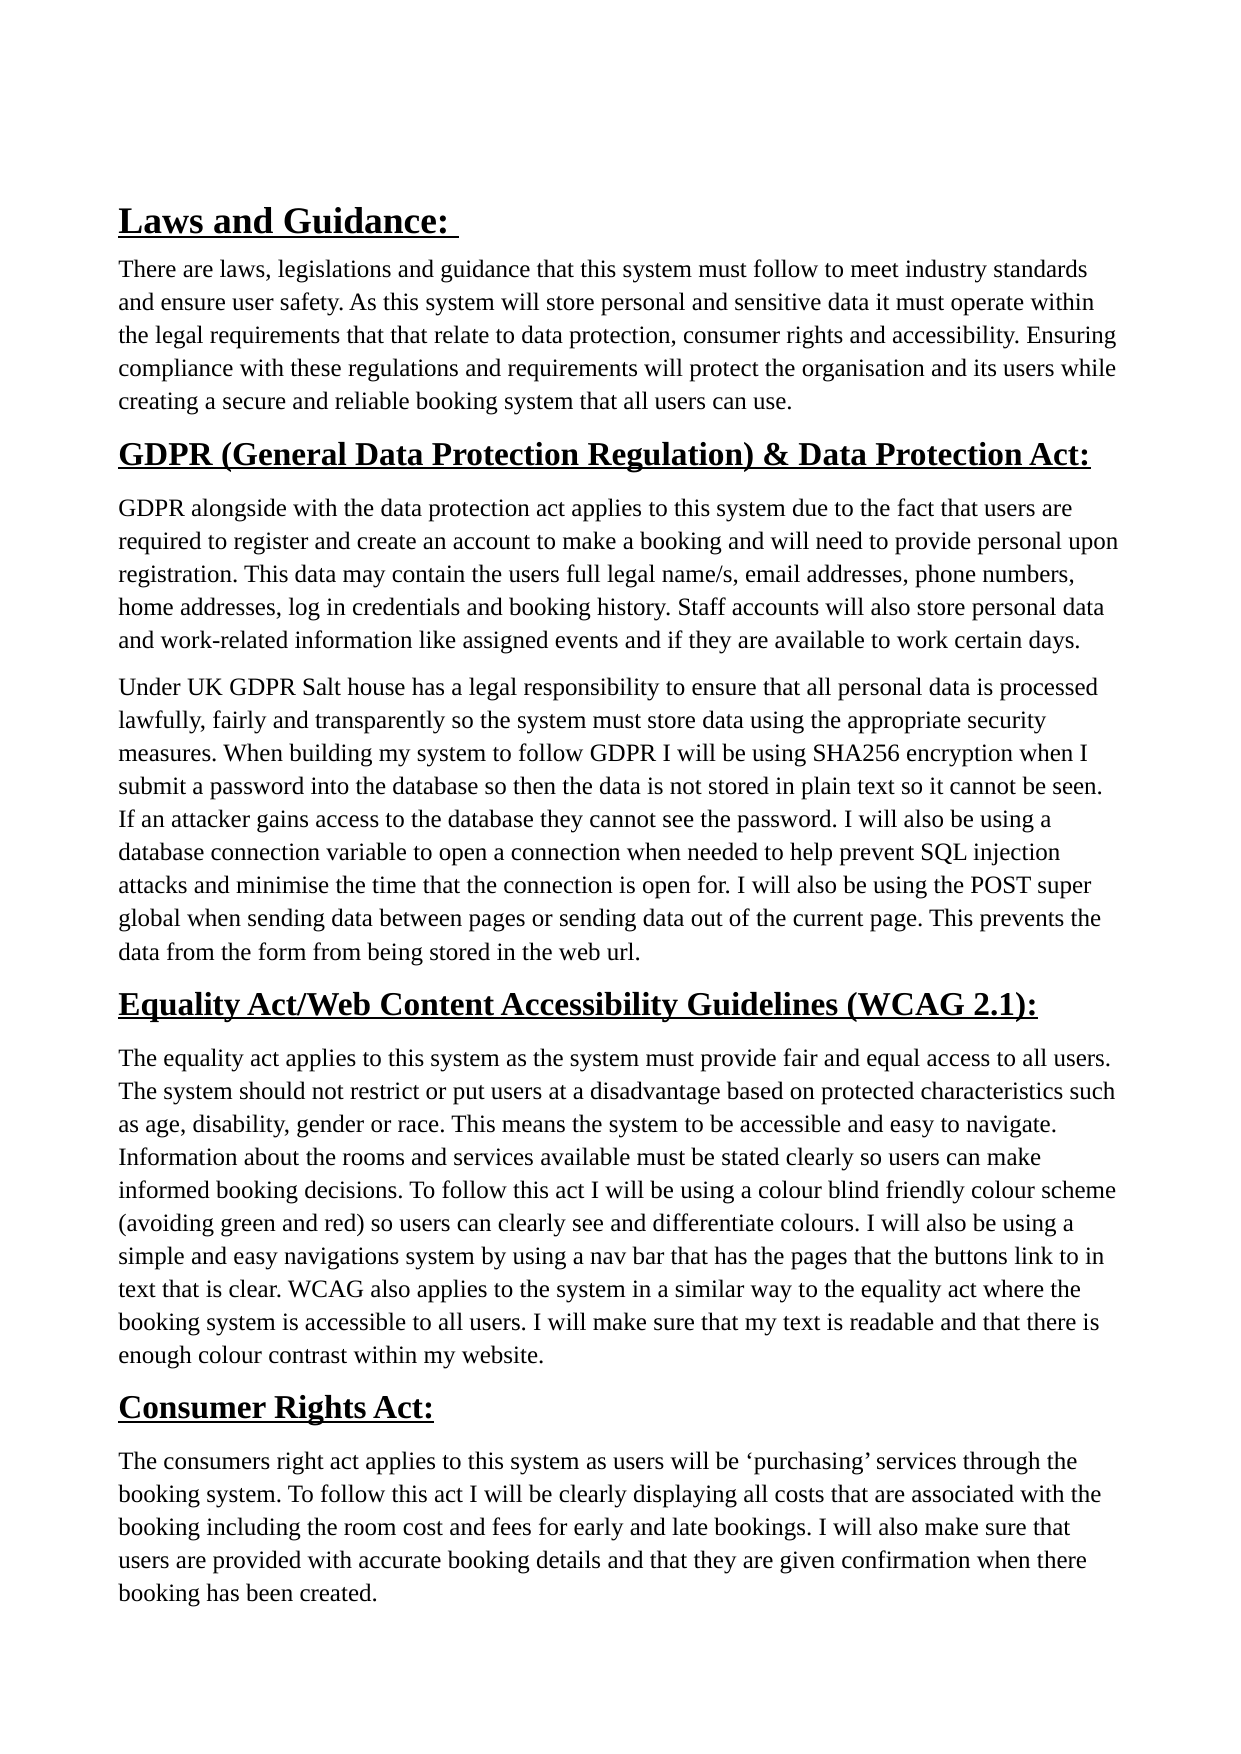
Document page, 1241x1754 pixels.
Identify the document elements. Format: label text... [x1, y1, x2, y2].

subtitle Laws and Guidance: [118, 199, 1122, 242]
text The equality act applies to this system as the system must provide fair and equal access to all users. The system should not restrict or put users at a disadvantage based on protected characteristics such as age, disability, gender or race. This means the system to be accessible and easy to navigate. Information about the rooms and services available must be stated clearly so users can make informed booking decisions. To follow this act I will be using a colour blind friendly colour scheme (avoiding green and red) so users can clearly see and differentiate colours. I will also be using a simple and easy navigations system by using a nav bar that has the pages that the buttons link to in text that is clear. WCAG also applies to the system in a similar way to the equality act where the booking system is accessible to all users. I will make sure that my text is readable and that there is enough colour contrast within my website. [118, 1043, 1122, 1369]
text Equality Act/Web Content Accessibility Guidelines (WCAG 2.1): [118, 984, 1122, 1022]
text There are laws, legislations and guidance that this system must follow to meet industry standards and ensure user safety. As this system will store personal and sensitive data it must operate within the legal requirements that that relate to data protection, consumer rights and accessibility. Ensuring compliance with these regulations and requirements will protect the organisation and its users while creating a secure and reliable booking system that all users can use. [118, 254, 1122, 415]
text The consumers right act applies to this system as users will be ‘purchasing’ services through the booking system. To follow this act I will be clearly displaying all costs that are associated with the booking including the room cost and fees for early and late bookings. I will also make sure that users are provided with accurate booking details and that they are given confirmation when there booking has been created. [118, 1446, 1122, 1607]
text GDPR alongside with the data protection act applies to this system due to the fact that users are required to register and create an account to make a booking and will need to provide personal upon registration. This data may contain the users full legal name/s, email addresses, phone numbers, home addresses, log in credentials and booking history. Staff accounts will also store personal data and work-related information like assigned events and if they are available to work certain days. [118, 493, 1122, 653]
text GDPR (General Data Protection Regulation) & Data Protection Act: [118, 434, 1122, 472]
text Consumer Rights Act: [118, 1388, 1122, 1426]
text Under UK GDPR Salt house has a legal responsibility to ensure that all personal data is processed lawfully, fairly and transparently so the system must store data using the appropriate security measures. When building my system to follow GDPR I will be using SHA256 encryption when I submit a password into the database so then the data is not stored in plain text so it cannot be seen. If an attacker gains access to the database they cannot see the password. I will also be using a database connection variable to open a connection when needed to help prevent SQL injection attacks and minimise the time that the connection is open for. I will also be using the POST super global when sending data between pages or sending data out of the current page. This prevents the data from the form from being stored in the web url. [118, 672, 1122, 965]
